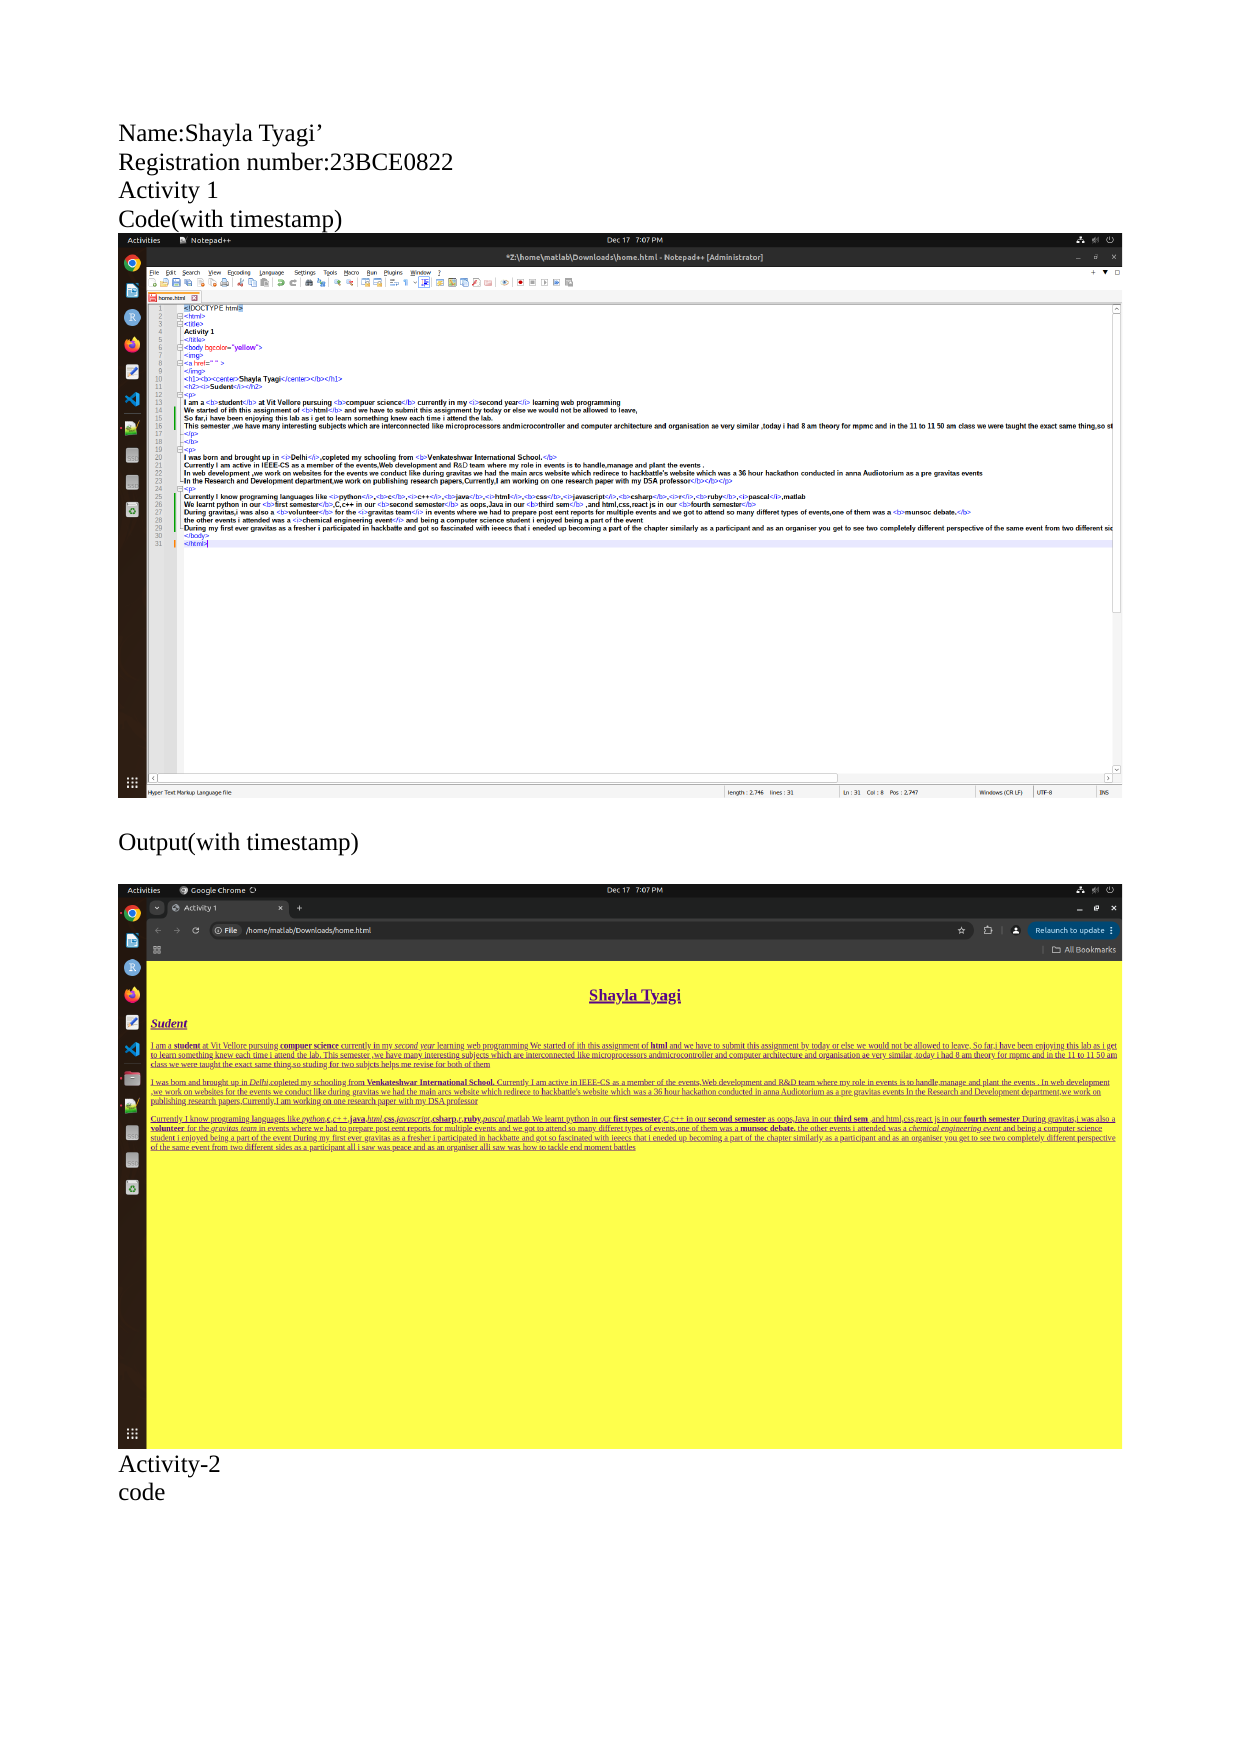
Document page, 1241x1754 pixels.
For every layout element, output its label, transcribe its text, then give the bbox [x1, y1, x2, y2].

text code [118, 1477, 1122, 1506]
text Code(with timestamp) [118, 204, 1122, 233]
text Output(with timestamp) [118, 827, 1122, 855]
text Registration number:23BCE0822 [118, 147, 1122, 176]
text Activity 1 [118, 176, 1122, 204]
text Name:Shayla Tyagi’ [118, 118, 1122, 147]
text Activity-2 [118, 1449, 1122, 1477]
